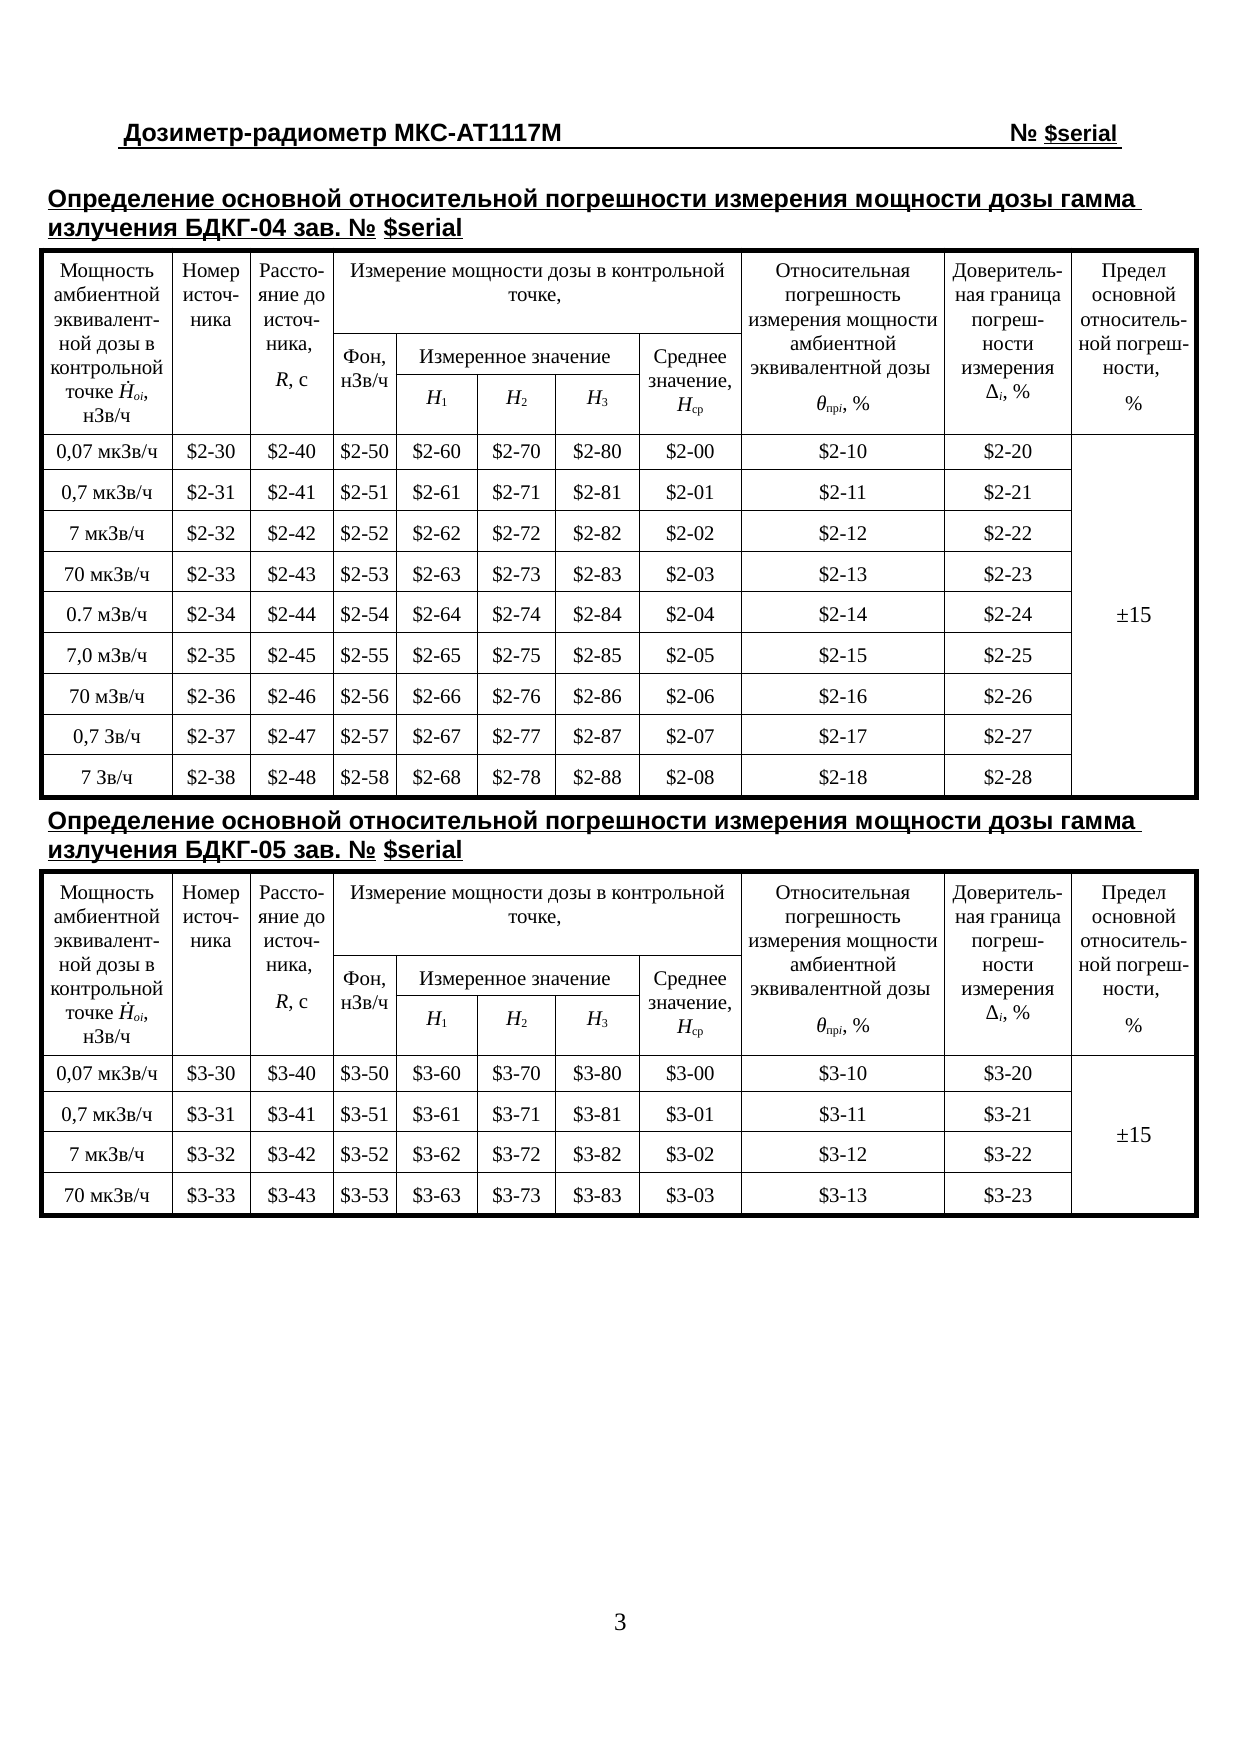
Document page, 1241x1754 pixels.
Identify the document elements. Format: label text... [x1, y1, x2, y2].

table_cell $2-15 [742, 633, 944, 673]
table_cell Предел основной относитель-ной погреш-ности, % [1072, 253, 1194, 433]
table_cell $3-62 [397, 1132, 477, 1172]
table_cell $2-80 [556, 435, 639, 469]
table_cell $2-75 [478, 633, 555, 673]
table_cell $3-00 [640, 1056, 741, 1091]
table_cell 0.7 мЗв/ч [44, 592, 172, 632]
table_cell Относительная погрешность измерения мощности амбиентной эквивалентной дозы θпрi, % [742, 874, 944, 1055]
table_cell $2-16 [742, 674, 944, 713]
table_cell $2-68 [397, 755, 477, 795]
table_cell $2-56 [334, 674, 396, 713]
table_cell H2 [478, 996, 555, 1055]
table_cell Среднее значение, Hср [640, 956, 741, 1055]
table_cell Номер источ-ника [173, 253, 250, 433]
table_cell $3-63 [397, 1173, 477, 1213]
table_cell Доверитель-ная граница погреш-ности измерения Δi, % [945, 253, 1071, 433]
table_cell $2-67 [397, 715, 477, 754]
table_cell $2-55 [334, 633, 396, 673]
table_cell $2-35 [173, 633, 250, 673]
table_cell $2-51 [334, 470, 396, 510]
table_cell $2-46 [251, 674, 333, 713]
table_cell $2-31 [173, 470, 250, 510]
table_cell $2-28 [945, 755, 1071, 795]
table_cell $2-34 [173, 592, 250, 632]
table_cell $3-12 [742, 1132, 944, 1172]
table_cell $3-81 [556, 1092, 639, 1131]
table_cell $3-41 [251, 1092, 333, 1131]
table_cell Среднее значение, Hср [640, 334, 741, 433]
table_cell $2-65 [397, 633, 477, 673]
table_cell $2-74 [478, 592, 555, 632]
table_cell $3-10 [742, 1056, 944, 1091]
table_cell Измеренное значение [397, 334, 639, 374]
table_cell H2 [478, 375, 555, 433]
table_cell H3 [556, 375, 639, 433]
table_cell 7,0 мЗв/ч [44, 633, 172, 673]
table_cell Мощность амбиентной эквивалент-ной дозы в контрольной точке Ḣoi, нЗв/ч [44, 253, 172, 433]
table_cell $2-84 [556, 592, 639, 632]
table_cell $3-71 [478, 1092, 555, 1131]
table_cell Рассто-яние до источ-ника, R, с [251, 253, 333, 433]
table_cell $3-03 [640, 1173, 741, 1213]
table_cell $2-04 [640, 592, 741, 632]
table_cell $3-50 [334, 1056, 396, 1091]
table_cell $2-73 [478, 552, 555, 591]
table_cell $2-57 [334, 715, 396, 754]
table_cell Доверитель-ная граница погреш-ности измерения Δi, % [945, 874, 1071, 1055]
table_cell 7 Зв/ч [44, 755, 172, 795]
table_cell $2-00 [640, 435, 741, 469]
table_cell $3-42 [251, 1132, 333, 1172]
table_cell $2-61 [397, 470, 477, 510]
table_cell $2-25 [945, 633, 1071, 673]
table_cell $3-11 [742, 1092, 944, 1131]
table_cell H3 [556, 996, 639, 1055]
table_cell $3-51 [334, 1092, 396, 1131]
table_cell $2-06 [640, 674, 741, 713]
table_cell $2-21 [945, 470, 1071, 510]
table_cell $3-32 [173, 1132, 250, 1172]
table_cell $2-42 [251, 511, 333, 551]
table_cell $3-33 [173, 1173, 250, 1213]
table_cell $2-82 [556, 511, 639, 551]
table_cell $2-32 [173, 511, 250, 551]
table_cell $2-71 [478, 470, 555, 510]
table_cell $2-58 [334, 755, 396, 795]
table_cell 0,7 мкЗв/ч [44, 470, 172, 510]
table_cell $2-43 [251, 552, 333, 591]
table_cell $3-01 [640, 1092, 741, 1131]
table_cell $2-08 [640, 755, 741, 795]
table_cell $2-03 [640, 552, 741, 591]
table_cell $2-81 [556, 470, 639, 510]
table_cell $3-20 [945, 1056, 1071, 1091]
table_cell $2-52 [334, 511, 396, 551]
table_cell ±15 [1072, 1056, 1194, 1213]
table_cell $2-78 [478, 755, 555, 795]
table_cell $2-72 [478, 511, 555, 551]
table_cell $2-30 [173, 435, 250, 469]
table_cell $2-05 [640, 633, 741, 673]
table_cell Рассто-яние до источ-ника, R, с [251, 874, 333, 1055]
table_cell $2-48 [251, 755, 333, 795]
table_cell $3-82 [556, 1132, 639, 1172]
table_cell $2-07 [640, 715, 741, 754]
table_cell Номер источ-ника [173, 874, 250, 1055]
table_cell $2-62 [397, 511, 477, 551]
table_cell $2-64 [397, 592, 477, 632]
table_cell $2-20 [945, 435, 1071, 469]
table_cell $2-85 [556, 633, 639, 673]
table_cell $2-70 [478, 435, 555, 469]
table_cell $2-26 [945, 674, 1071, 713]
table_cell 0,07 мкЗв/ч [44, 435, 172, 469]
table_cell $2-47 [251, 715, 333, 754]
table_cell $3-13 [742, 1173, 944, 1213]
table_cell $2-18 [742, 755, 944, 795]
table_header Определение основной относительной погрешности измерения мощности дозы гамма излучения БДКГ-04 зав. № $serial [42, 179, 1196, 247]
table_cell $3-43 [251, 1173, 333, 1213]
table_cell $2-38 [173, 755, 250, 795]
table_cell $2-83 [556, 552, 639, 591]
table_cell Предел основной относитель-ной погреш-ности, % [1072, 874, 1194, 1055]
table_cell $3-23 [945, 1173, 1071, 1213]
table_cell $2-11 [742, 470, 944, 510]
table_cell $2-63 [397, 552, 477, 591]
table_cell 0,07 мкЗв/ч [44, 1056, 172, 1091]
table_cell $2-02 [640, 511, 741, 551]
table_cell $2-77 [478, 715, 555, 754]
table_cell ±15 [1072, 435, 1194, 795]
table_cell 7 мкЗв/ч [44, 511, 172, 551]
table_cell $2-86 [556, 674, 639, 713]
table_cell 70 мкЗв/ч [44, 1173, 172, 1213]
table_cell $3-22 [945, 1132, 1071, 1172]
table_cell $2-24 [945, 592, 1071, 632]
table_cell Относительная погрешность измерения мощности амбиентной эквивалентной дозы θпрi, % [742, 253, 944, 433]
table_cell $2-76 [478, 674, 555, 713]
table_cell $2-12 [742, 511, 944, 551]
table_cell $2-66 [397, 674, 477, 713]
table_cell $3-80 [556, 1056, 639, 1091]
table_cell $3-02 [640, 1132, 741, 1172]
table_header Определение основной относительной погрешности измерения мощности дозы гамма излучения БДКГ-05 зав. № $serial [42, 800, 1196, 869]
table_cell $2-17 [742, 715, 944, 754]
table_cell 0,7 мкЗв/ч [44, 1092, 172, 1131]
table_cell $2-37 [173, 715, 250, 754]
table_cell $2-33 [173, 552, 250, 591]
table_cell $2-36 [173, 674, 250, 713]
table_cell $3-83 [556, 1173, 639, 1213]
table_cell $2-01 [640, 470, 741, 510]
table_cell $2-60 [397, 435, 477, 469]
table_cell $3-72 [478, 1132, 555, 1172]
table_cell $2-53 [334, 552, 396, 591]
table_cell $3-30 [173, 1056, 250, 1091]
table_cell $2-13 [742, 552, 944, 591]
table_cell $3-70 [478, 1056, 555, 1091]
table_cell $2-88 [556, 755, 639, 795]
table_cell $3-53 [334, 1173, 396, 1213]
table_cell $2-27 [945, 715, 1071, 754]
table_cell $2-23 [945, 552, 1071, 591]
table_cell $2-87 [556, 715, 639, 754]
table_cell $2-10 [742, 435, 944, 469]
table_cell 7 мкЗв/ч [44, 1132, 172, 1172]
table_cell 70 мкЗв/ч [44, 552, 172, 591]
table_cell $2-44 [251, 592, 333, 632]
table_cell $2-54 [334, 592, 396, 632]
table_cell H1 [397, 996, 477, 1055]
table_cell Фон, нЗв/ч [334, 334, 396, 433]
table_cell $2-22 [945, 511, 1071, 551]
table_cell Измеренное значение [397, 956, 639, 995]
table_cell $2-40 [251, 435, 333, 469]
table_cell 70 мЗв/ч [44, 674, 172, 713]
table_cell Измерение мощности дозы в контрольной точке, [334, 874, 741, 955]
table_cell Фон, нЗв/ч [334, 956, 396, 1055]
table_cell 0,7 Зв/ч [44, 715, 172, 754]
table_cell Мощность амбиентной эквивалент-ной дозы в контрольной точке Ḣoi, нЗв/ч [44, 874, 172, 1055]
table_cell Измерение мощности дозы в контрольной точке, [334, 253, 741, 333]
table_cell $3-31 [173, 1092, 250, 1131]
table_cell H1 [397, 375, 477, 433]
table_cell $3-52 [334, 1132, 396, 1172]
table_cell $2-50 [334, 435, 396, 469]
table_cell $3-61 [397, 1092, 477, 1131]
table_cell $3-40 [251, 1056, 333, 1091]
table_cell $2-45 [251, 633, 333, 673]
table_cell $2-41 [251, 470, 333, 510]
table_cell $2-14 [742, 592, 944, 632]
table_cell $3-73 [478, 1173, 555, 1213]
table_cell $3-21 [945, 1092, 1071, 1131]
table_cell $3-60 [397, 1056, 477, 1091]
